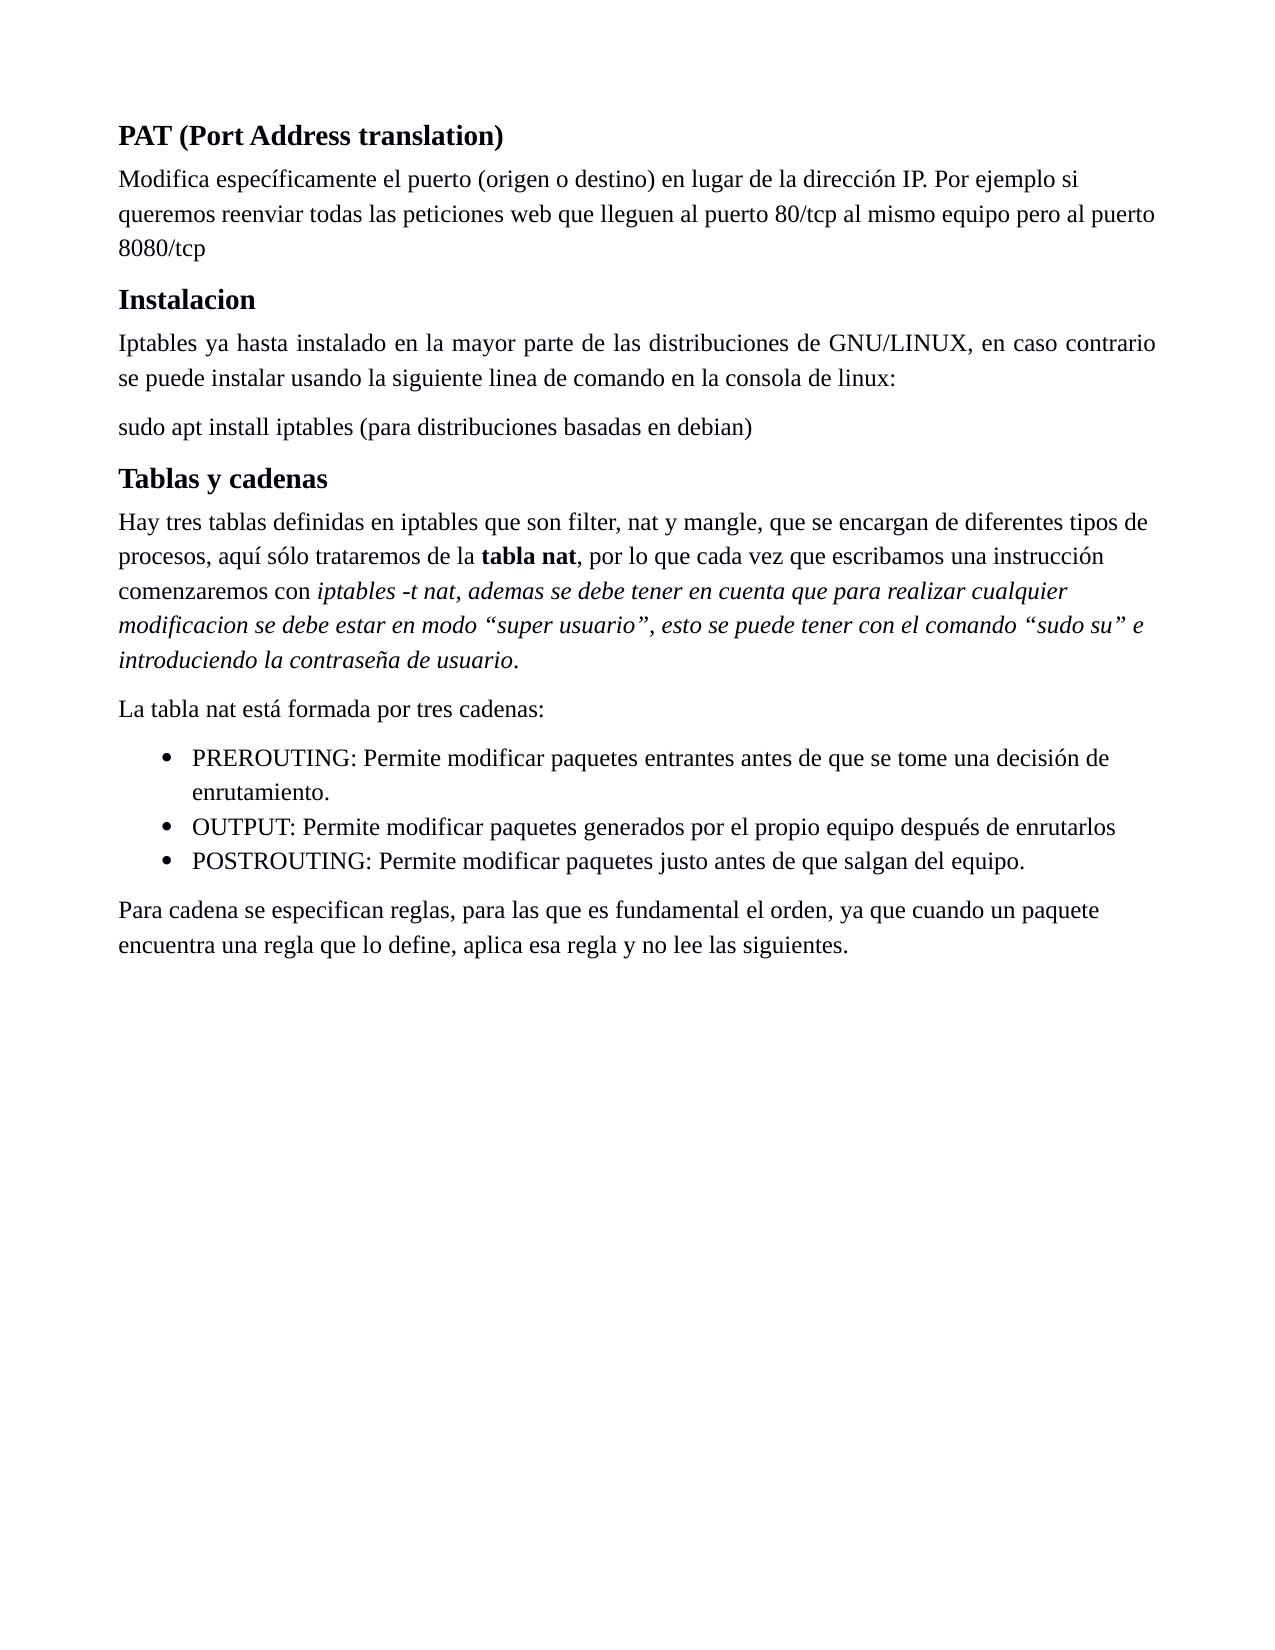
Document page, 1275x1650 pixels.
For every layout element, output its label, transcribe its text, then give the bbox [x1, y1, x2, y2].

text Modifica específicamente el puerto (origen o destino) en lugar de la dirección IP. Por ejemplo si queremos reenviar todas las peticiones web que lleguen al puerto 80/tcp al mismo equipo pero al puerto 8080/tcp [118, 164, 1157, 262]
text Hay tres tablas definidas en iptables que son filter, nat y mangle, que se encargan de diferentes tipos de procesos, aquí sólo trataremos de la tabla nat, por lo que cada vez que escribamos una instrucción comenzaremos con iptables -t nat, ademas se debe tener en cuenta que para realizar cualquier modificacion se debe estar en modo “super usuario”, esto se puede tener con el comando “sudo su” e introduciendo la contraseña de usuario. [118, 507, 1157, 673]
subtitle Tablas y cadenas [118, 461, 1157, 494]
text sudo apt install iptables (para distribuciones basadas en debian) [118, 412, 1157, 441]
text Iptables ya hasta instalado en la mayor parte de las distribuciones de GNU/LINUX, en caso contrario se puede instalar usando la siguiente linea de comando en la consola de linux: [118, 328, 1157, 391]
list POSTROUTING: Permite modificar paquetes justo antes de que salgan del equipo. [162, 846, 1157, 875]
text Para cadena se especifican reglas, para las que es fundamental el orden, ya que cuando un paquete encuentra una regla que lo define, aplica esa regla y no lee las siguientes. [118, 895, 1157, 959]
subtitle PAT (Port Address translation) [118, 118, 1157, 152]
subtitle Instalacion [118, 282, 1157, 316]
text La tabla nat está formada por tres cadenas: [118, 694, 1157, 723]
list OUTPUT: Permite modificar paquetes generados por el propio equipo después de enrutarlos [162, 812, 1157, 841]
list PREROUTING: Permite modificar paquetes entrantes antes de que se tome una decisión de enrutamiento. [162, 743, 1157, 806]
